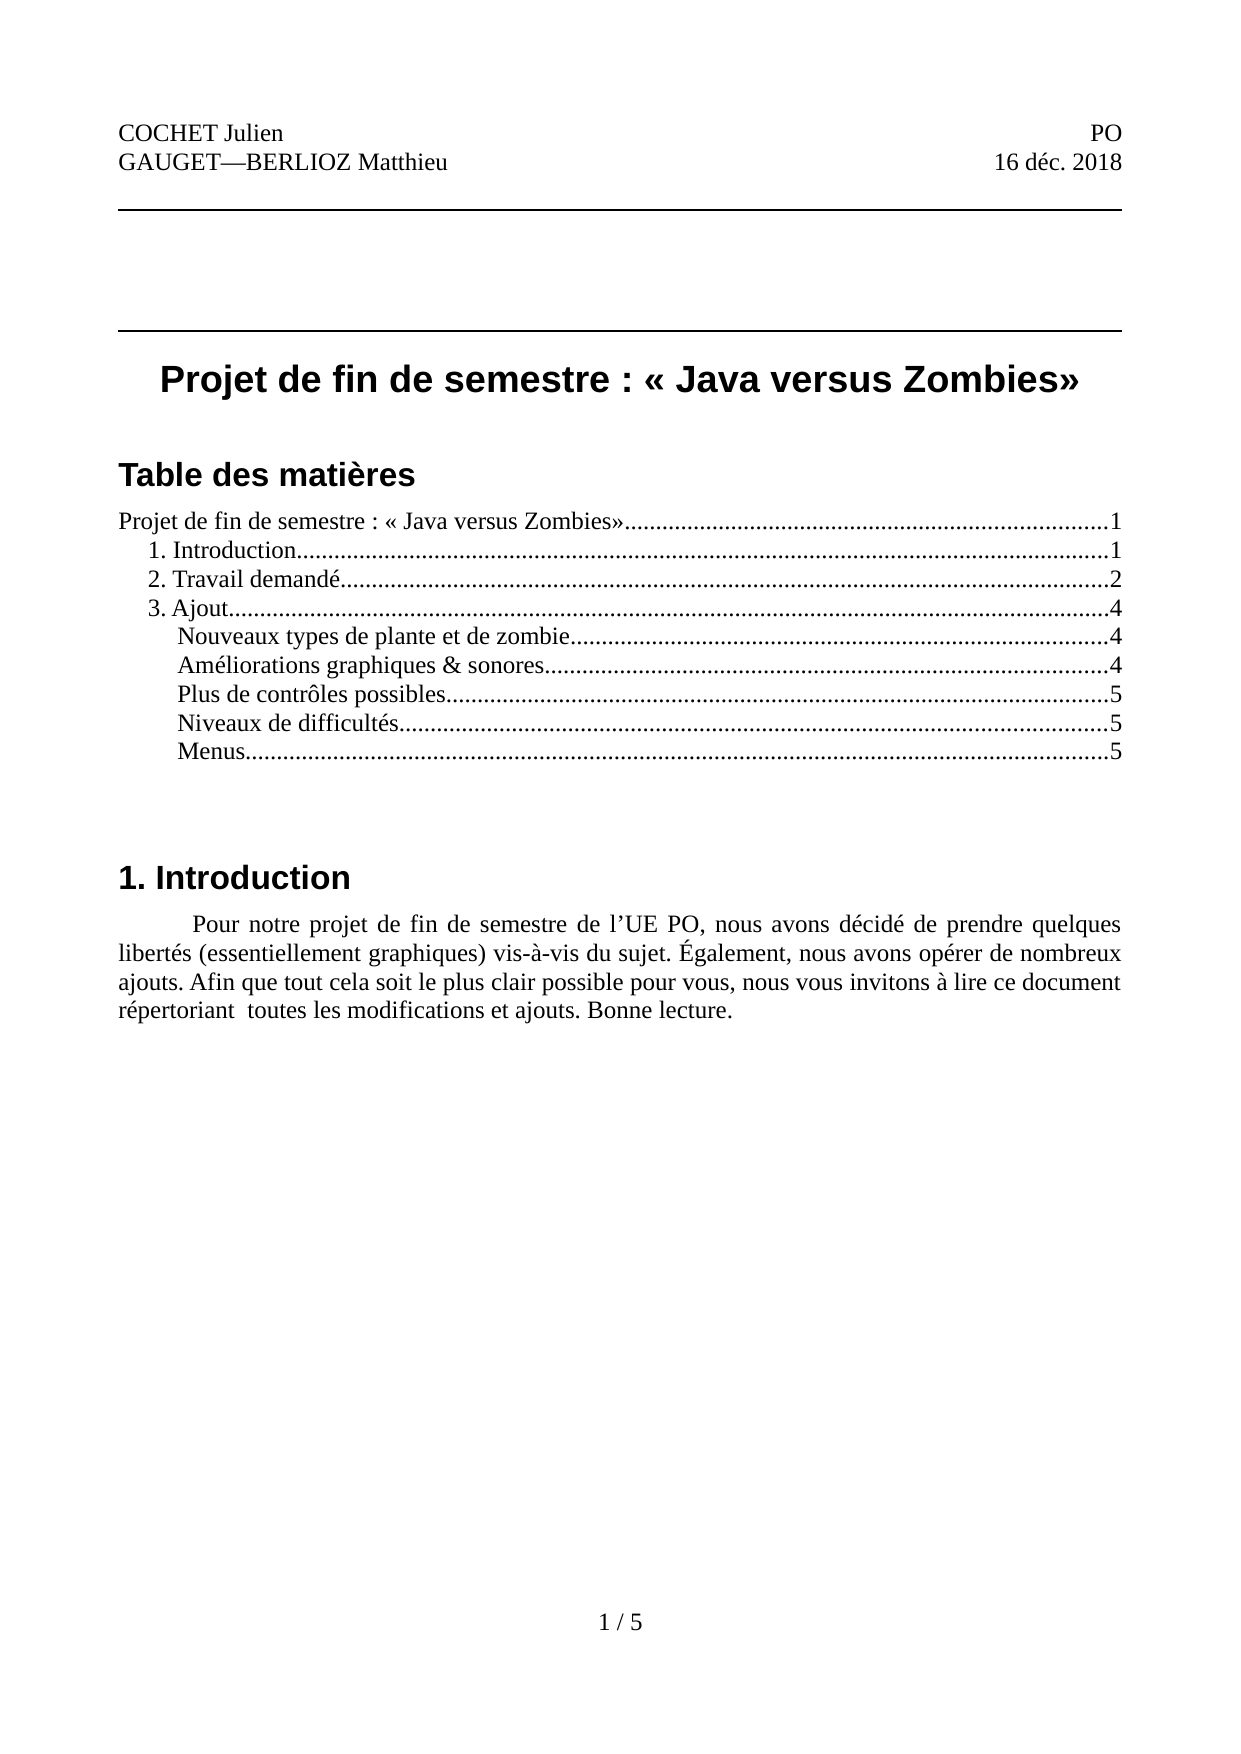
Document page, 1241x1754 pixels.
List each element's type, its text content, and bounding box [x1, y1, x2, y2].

text 1. Introduction 1 [148, 535, 1122, 564]
text 2. Travail demandé 2 [148, 564, 1122, 593]
subtitle Table des matières [118, 455, 1122, 494]
text Niveaux de difficultés 5 [177, 708, 1122, 736]
text Pour notre projet de fin de semestre de l’UE PO, nous avons décidé de prendre quelques libertés (essentiellement graphiques) vis-à-vis du sujet. Également, nous avons opérer de nombreux ajouts. Afin que tout cela soit le plus clair possible pour vous, nous vous invitons à lire ce document répertoriant toutes les modifications et ajouts. Bonne lecture. [118, 909, 1122, 1024]
text Nouveaux types de plante et de zombie 4 [177, 621, 1122, 650]
text Améliorations graphiques & sonores 4 [177, 650, 1122, 679]
text Plus de contrôles possibles 5 [177, 679, 1122, 708]
text 3. Ajout 4 [148, 593, 1122, 621]
text Projet de fin de semestre : « Java versus Zombies» 1 [118, 506, 1122, 535]
subtitle Introduction [118, 858, 1122, 897]
text Menus 5 [177, 736, 1122, 765]
